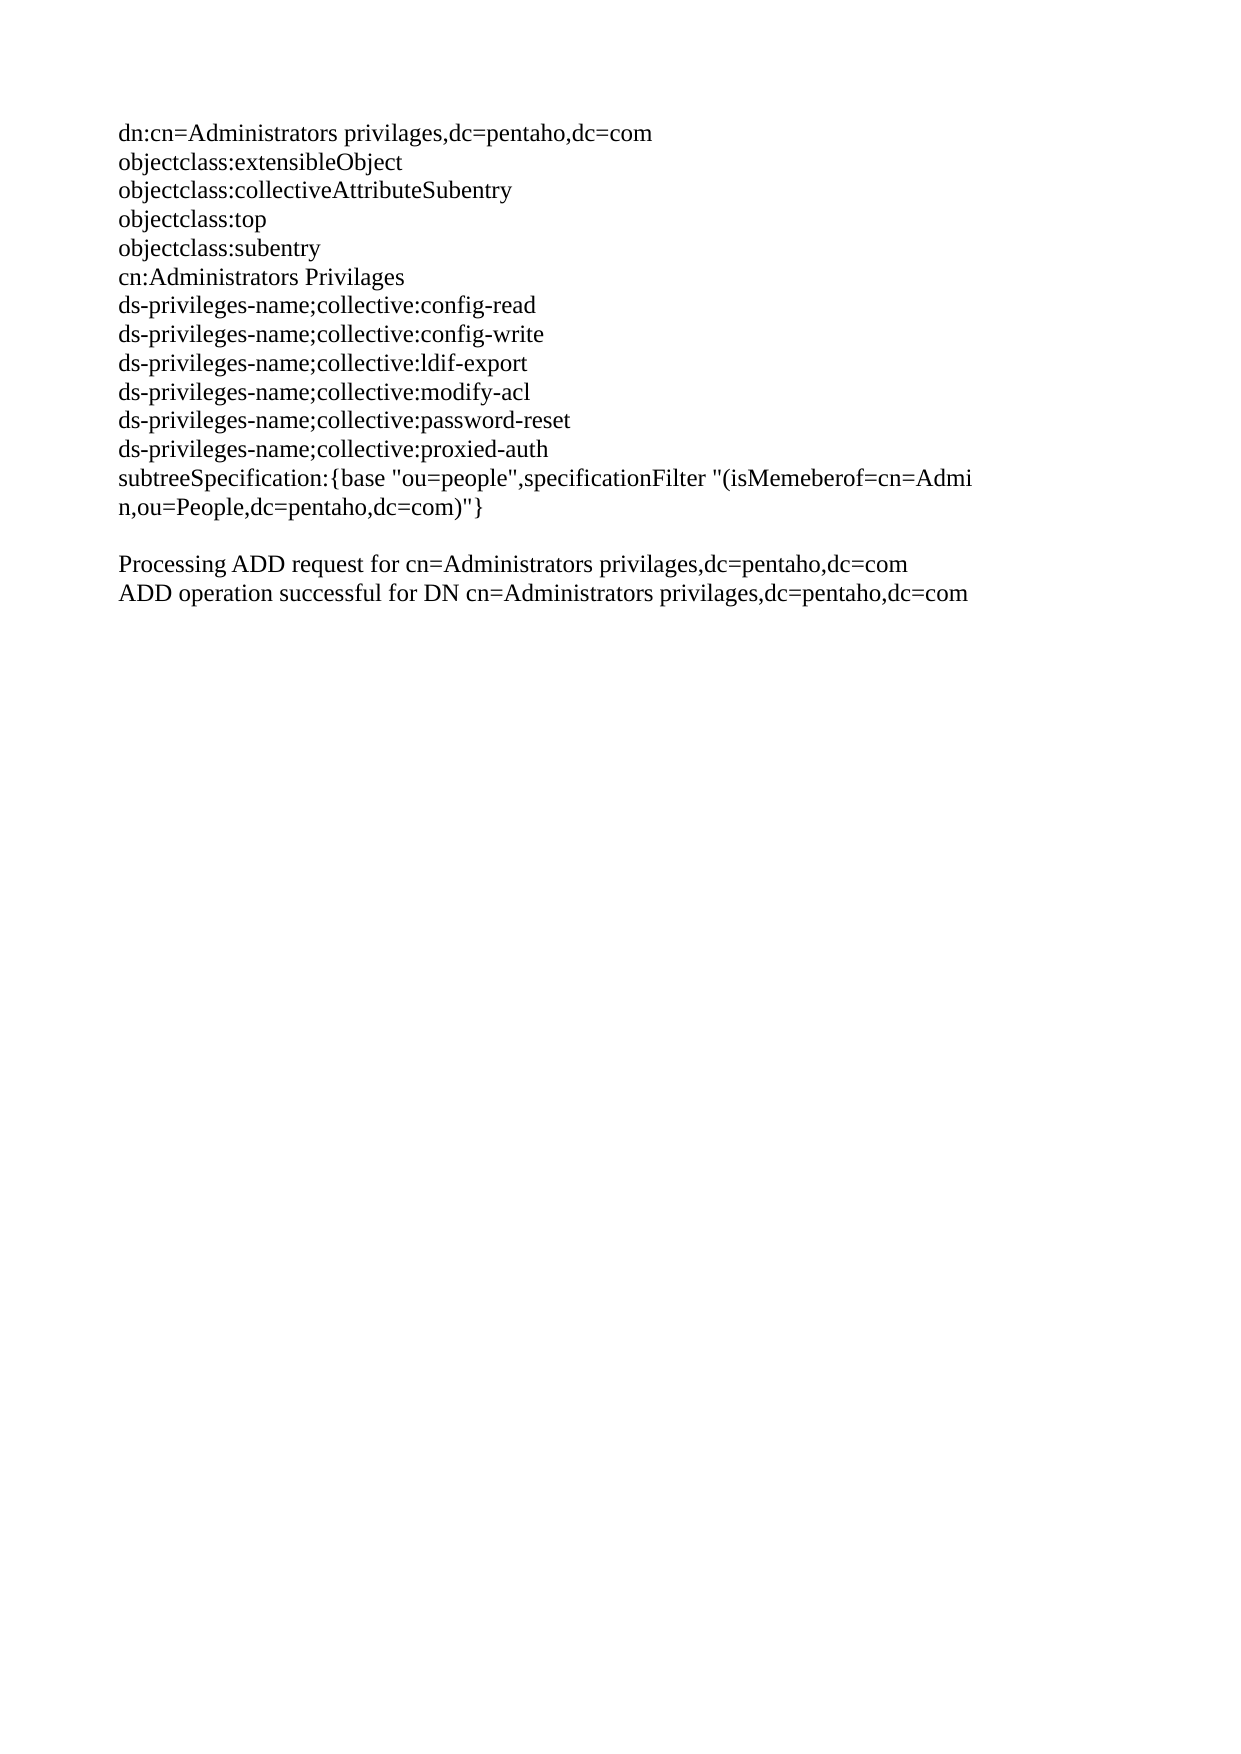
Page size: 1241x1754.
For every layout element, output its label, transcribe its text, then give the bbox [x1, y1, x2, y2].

text ADD operation successful for DN cn=Administrators privilages,dc=pentaho,dc=com [118, 578, 1122, 607]
text ds-privileges-name;collective:config-write [118, 319, 1122, 348]
text n,ou=People,dc=pentaho,dc=com)"} [118, 492, 1122, 521]
text objectclass:subentry [118, 233, 1122, 262]
text Processing ADD request for cn=Administrators privilages,dc=pentaho,dc=com [118, 549, 1122, 578]
text ds-privileges-name;collective:modify-acl [118, 377, 1122, 406]
text subtreeSpecification:{base "ou=people",specificationFilter "(isMemeberof=cn=Admi [118, 463, 1122, 492]
text cn:Administrators Privilages [118, 262, 1122, 291]
text dn:cn=Administrators privilages,dc=pentaho,dc=com [118, 118, 1122, 147]
text ds-privileges-name;collective:proxied-auth [118, 434, 1122, 463]
text ds-privileges-name;collective:ldif-export [118, 348, 1122, 377]
text ds-privileges-name;collective:config-read [118, 291, 1122, 319]
text objectclass:top [118, 204, 1122, 233]
text ds-privileges-name;collective:password-reset [118, 406, 1122, 434]
text objectclass:collectiveAttributeSubentry [118, 176, 1122, 204]
text objectclass:extensibleObject [118, 147, 1122, 176]
